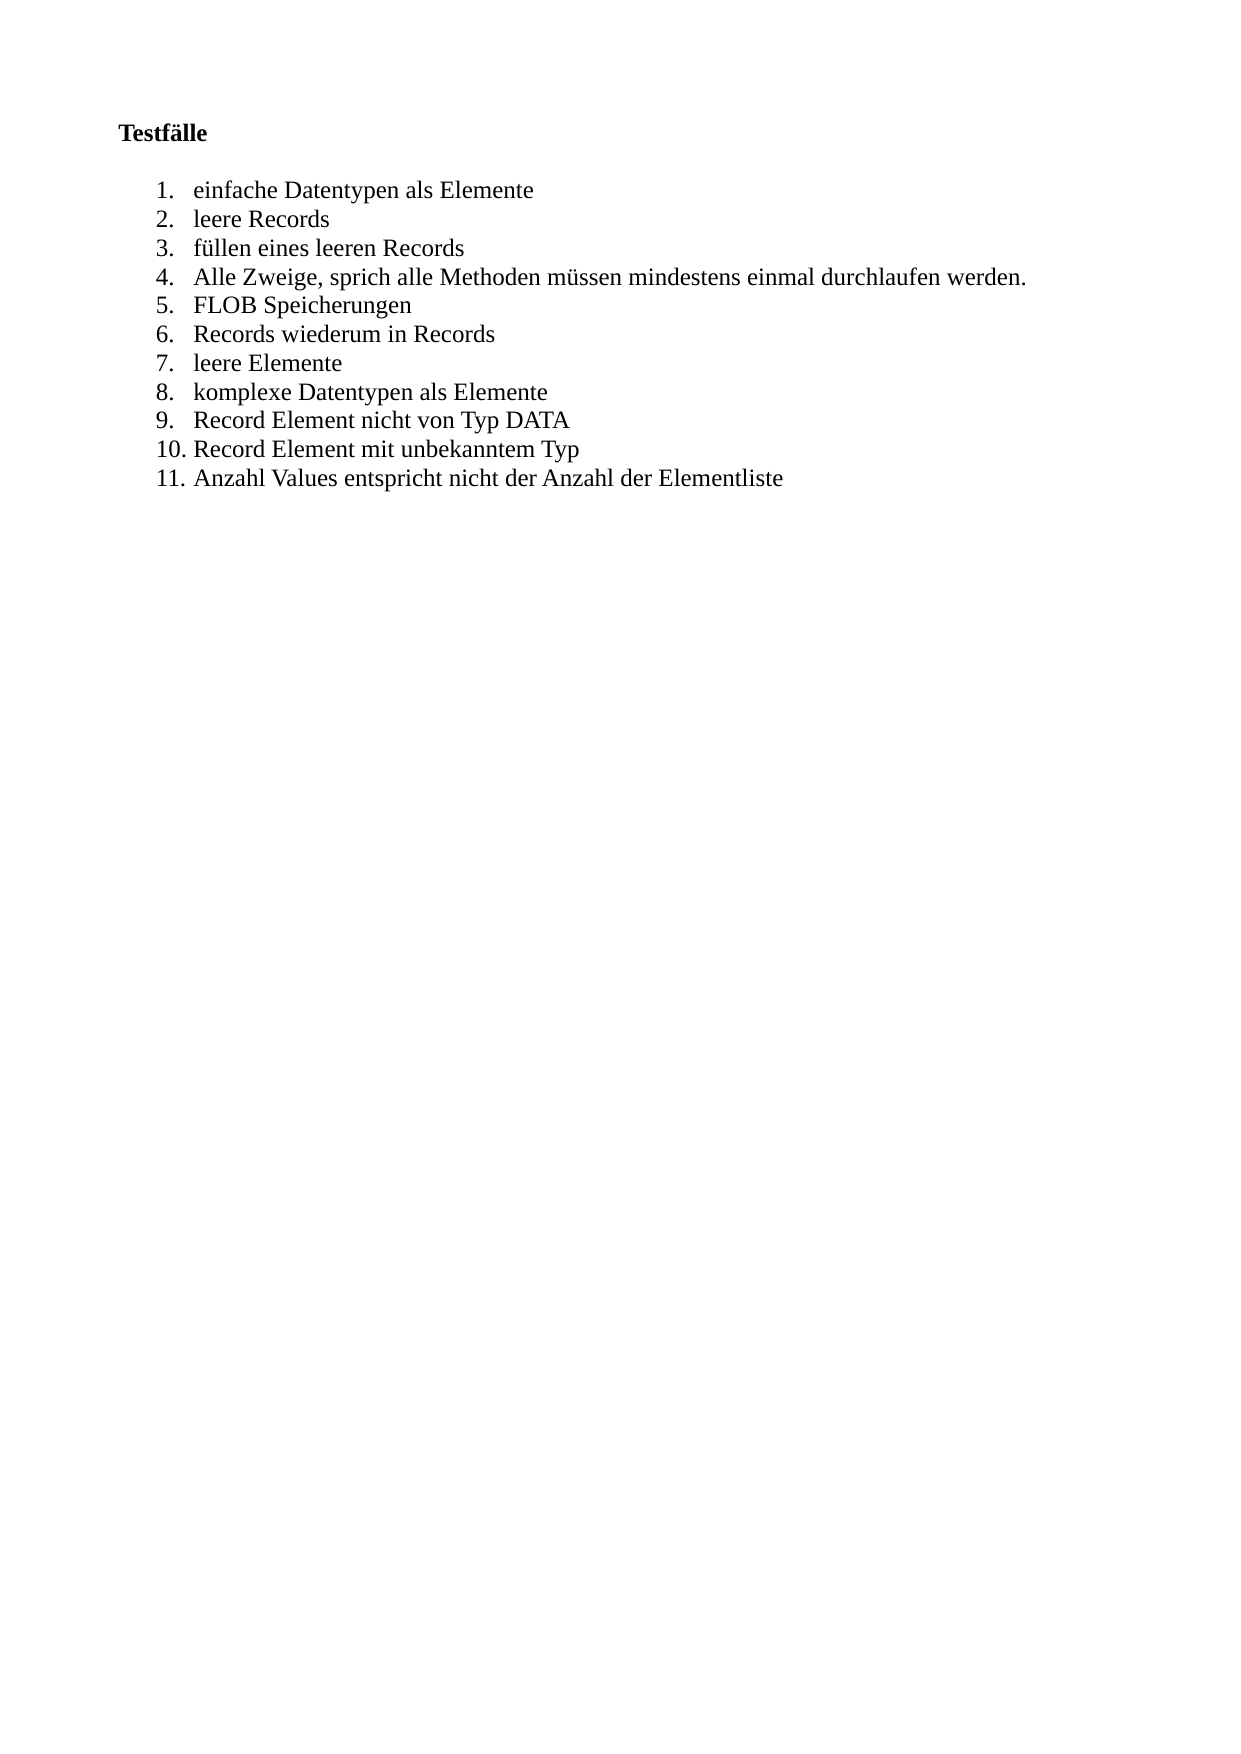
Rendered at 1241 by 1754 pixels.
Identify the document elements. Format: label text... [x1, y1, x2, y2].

text Testfälle [118, 118, 1122, 147]
list leere Records [156, 204, 1122, 233]
list Records wiederum in Records [156, 319, 1122, 348]
list Anzahl Values entspricht nicht der Anzahl der Elementliste [156, 463, 1122, 492]
list Record Element nicht von Typ DATA [156, 406, 1122, 434]
list FLOB Speicherungen [156, 291, 1122, 319]
list füllen eines leeren Records [156, 233, 1122, 262]
list leere Elemente [156, 348, 1122, 377]
list einfache Datentypen als Elemente [156, 176, 1122, 204]
list Alle Zweige, sprich alle Methoden müssen mindestens einmal durchlaufen werden. [156, 262, 1122, 291]
list komplexe Datentypen als Elemente [156, 377, 1122, 406]
list Record Element mit unbekanntem Typ [156, 434, 1122, 463]
